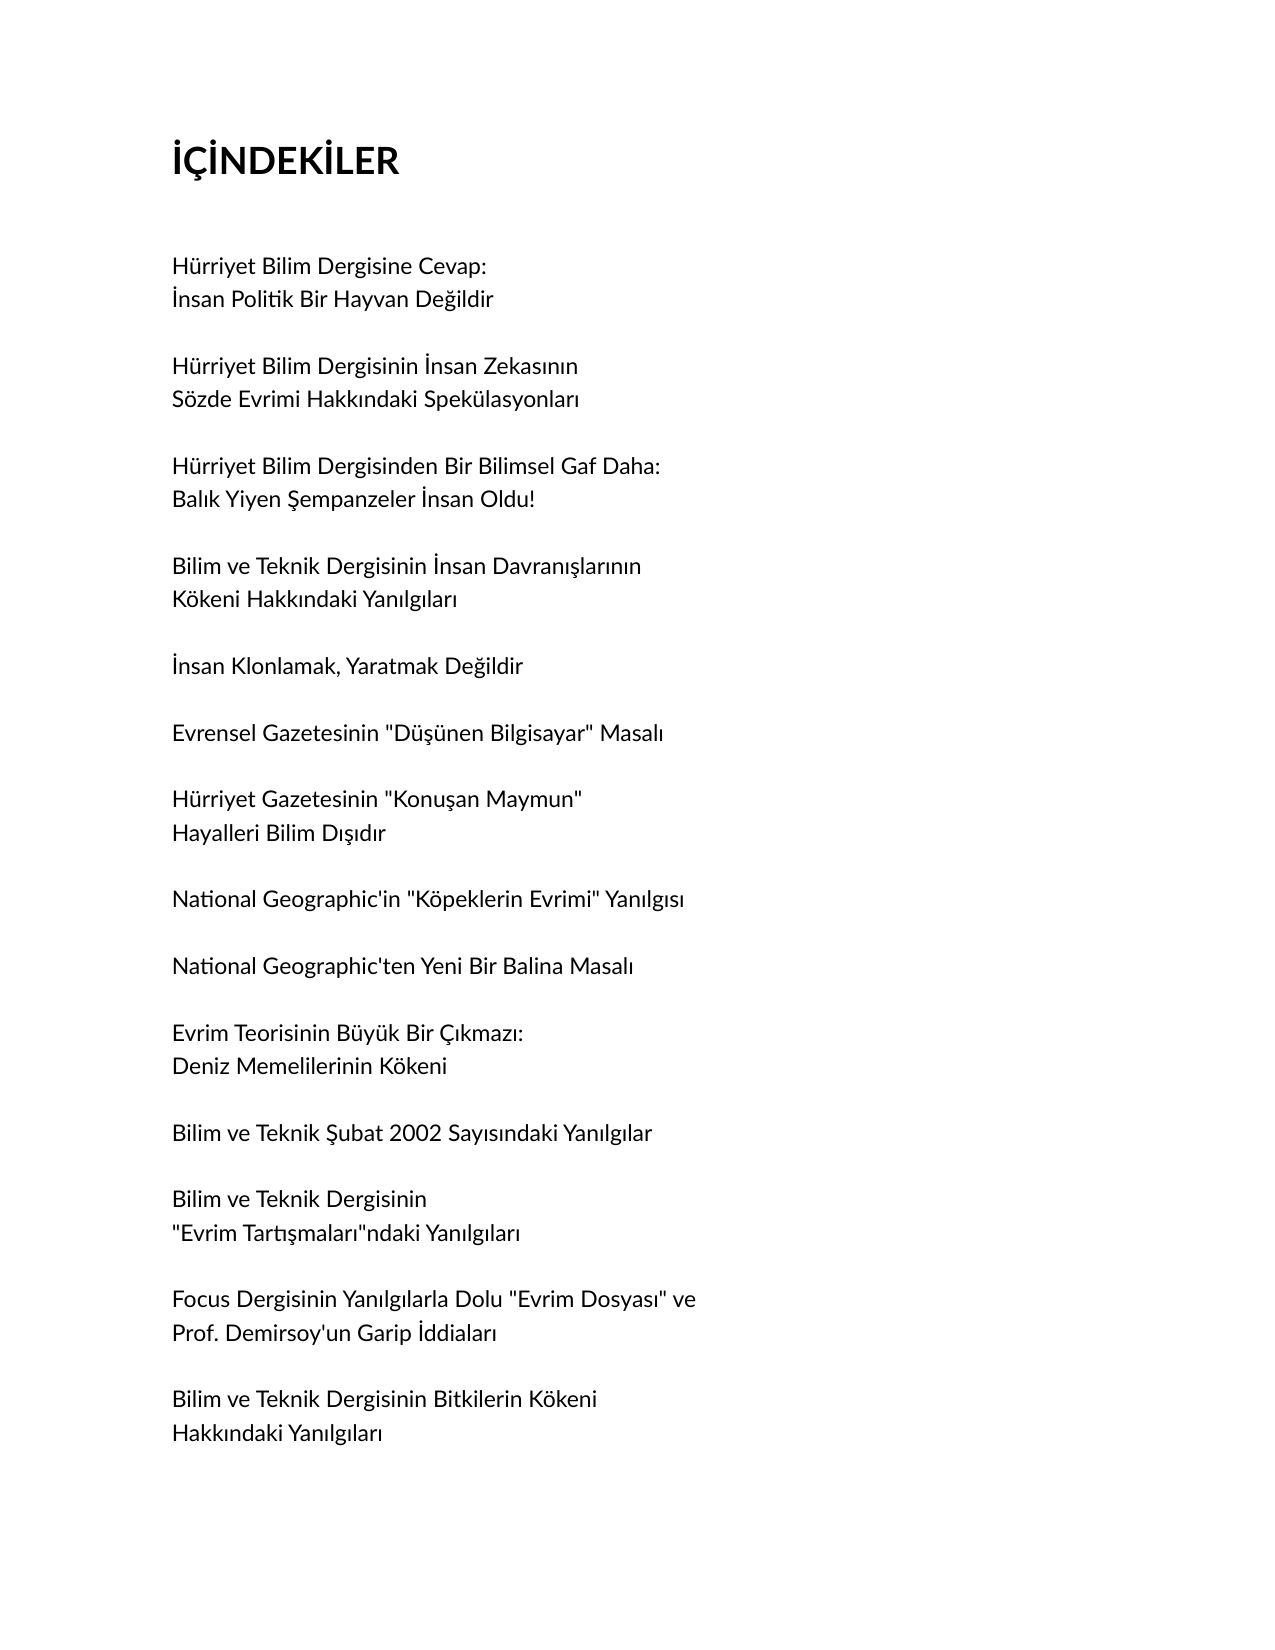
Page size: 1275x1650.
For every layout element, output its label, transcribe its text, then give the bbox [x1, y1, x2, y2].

text Hayalleri Bilim Dışıdır [112, 814, 1145, 848]
text İÇİNDEKİLER [255, 151, 269, 170]
text Bilim ve Teknik Dergisinin [112, 1181, 1145, 1214]
text İÇİNDEKİLER [189, 148, 1145, 181]
text İnsan Politik Bir Hayvan Değildir [112, 281, 1145, 314]
text Bilim ve Teknik Dergisinin Bitkilerin Kökeni [112, 1381, 1145, 1414]
text Sözde Evrimi Hakkındaki Spekülasyonları [112, 381, 1145, 414]
text Bilim ve Teknik Dergisinin İnsan Davranışlarının [112, 548, 1145, 581]
text İÇİNDEKİLER [112, 148, 197, 181]
text Hakkındaki Yanılgıları [112, 1414, 1145, 1448]
text Evrensel Gazetesinin "Düşünen Bilgisayar" Masalı [112, 714, 1145, 748]
text İnsan Klonlamak, Yaratmak Değildir [112, 648, 1145, 681]
text "Evrim Tartışmaları"ndaki Yanılgıları [112, 1214, 1145, 1248]
text Balık Yiyen Şempanzeler İnsan Oldu! [112, 481, 1145, 514]
text National Geographic'ten Yeni Bir Balina Masalı [112, 948, 1145, 981]
text Hürriyet Gazetesinin "Konuşan Maymun" [112, 781, 1145, 814]
text Kökeni Hakkındaki Yanılgıları [112, 581, 1145, 614]
text Bilim ve Teknik Şubat 2002 Sayısındaki Yanılgılar [112, 1114, 1145, 1148]
text Evrim Teorisinin Büyük Bir Çıkmazı: [112, 1014, 1145, 1048]
text Hürriyet Bilim Dergisinin İnsan Zekasının [112, 348, 1145, 381]
text National Geographic'in "Köpeklerin Evrimi" Yanılgısı [112, 881, 1145, 914]
text Hürriyet Bilim Dergisinden Bir Bilimsel Gaf Daha: [112, 448, 1145, 481]
text Hürriyet Bilim Dergisine Cevap: [112, 248, 1145, 281]
text Prof. Demirsoy'un Garip İddiaları [112, 1314, 1145, 1348]
text Focus Dergisinin Yanılgılarla Dolu "Evrim Dosyası" ve [112, 1281, 1145, 1314]
text Deniz Memelilerinin Kökeni [112, 1048, 1145, 1081]
